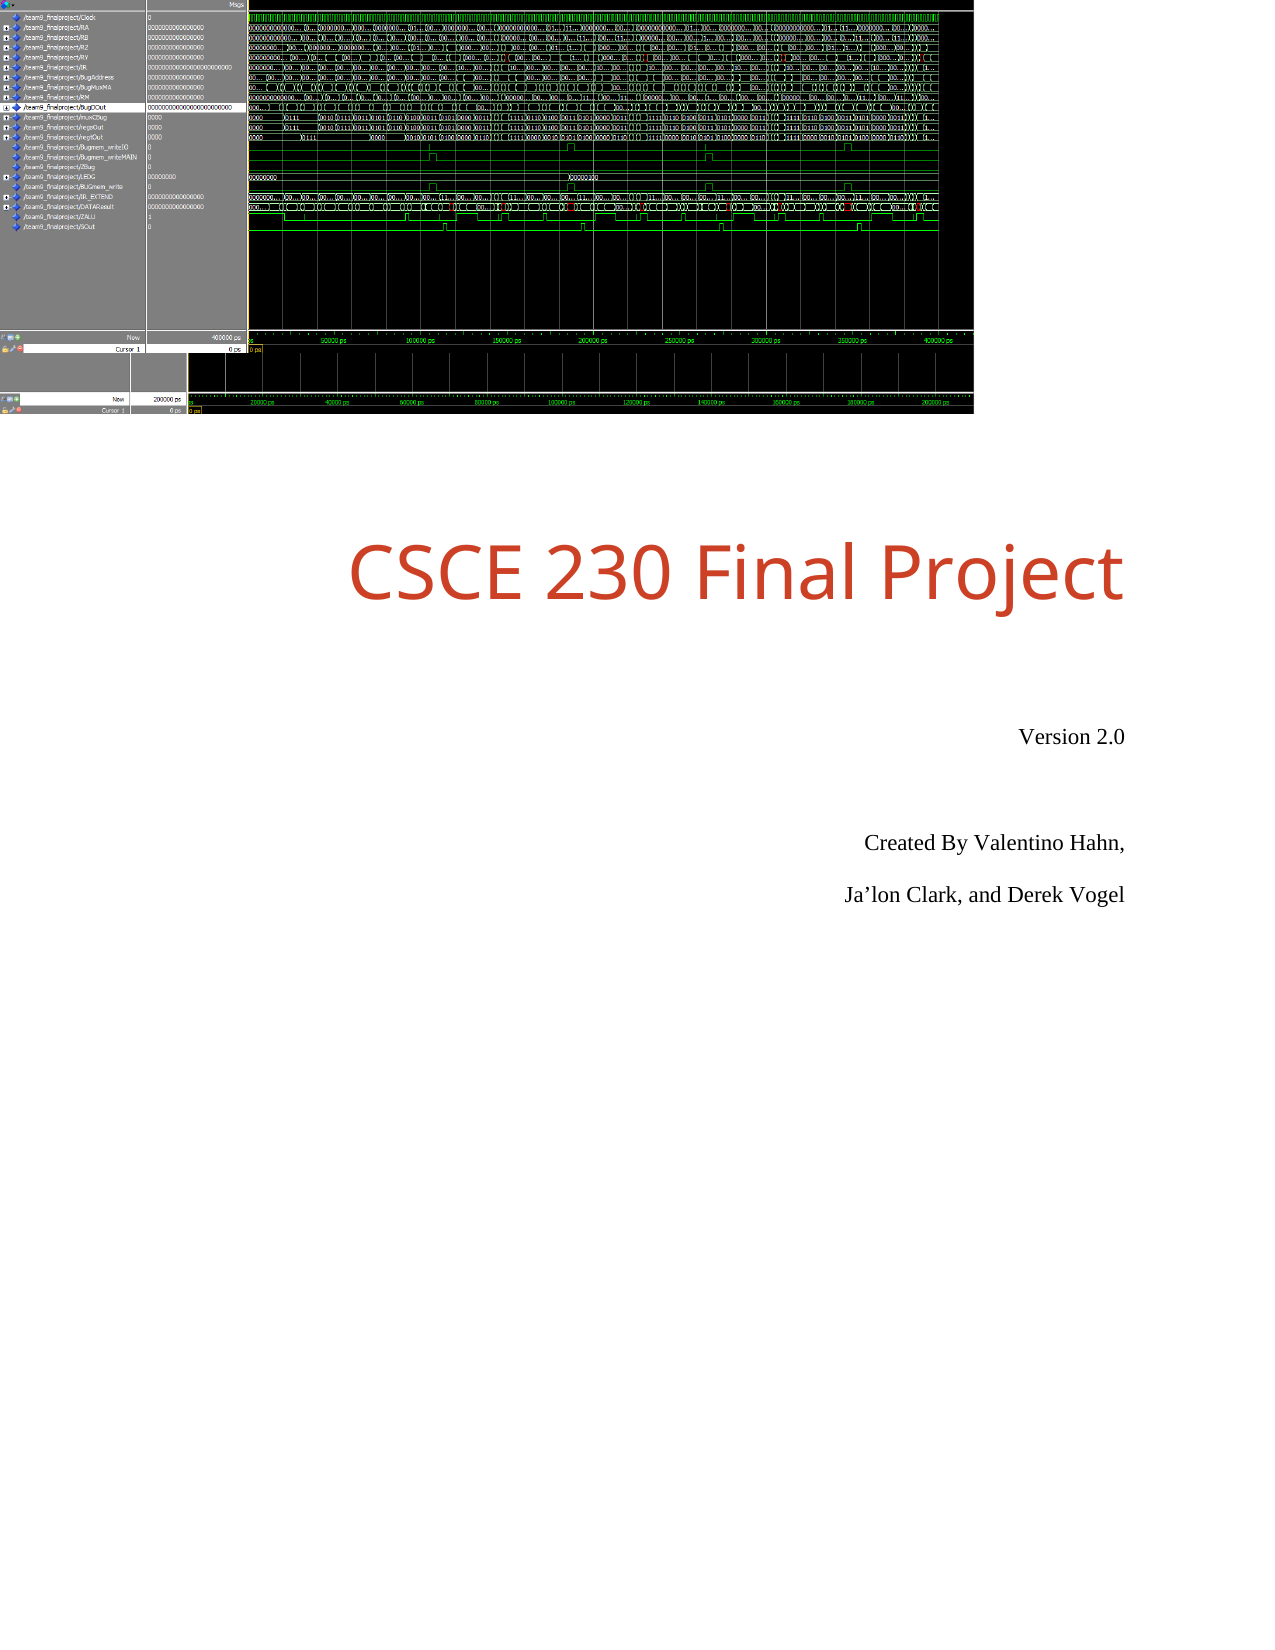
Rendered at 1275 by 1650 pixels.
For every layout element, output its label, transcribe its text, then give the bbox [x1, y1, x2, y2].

text Created By Valentino Hahn, [150, 829, 1125, 855]
picture [0, 0, 975, 414]
text Ja’lon Clark, and Derek Vogel [150, 881, 1125, 908]
text CSCE 230 Final Project [150, 519, 1125, 621]
text Version 2.0 [150, 723, 1125, 750]
